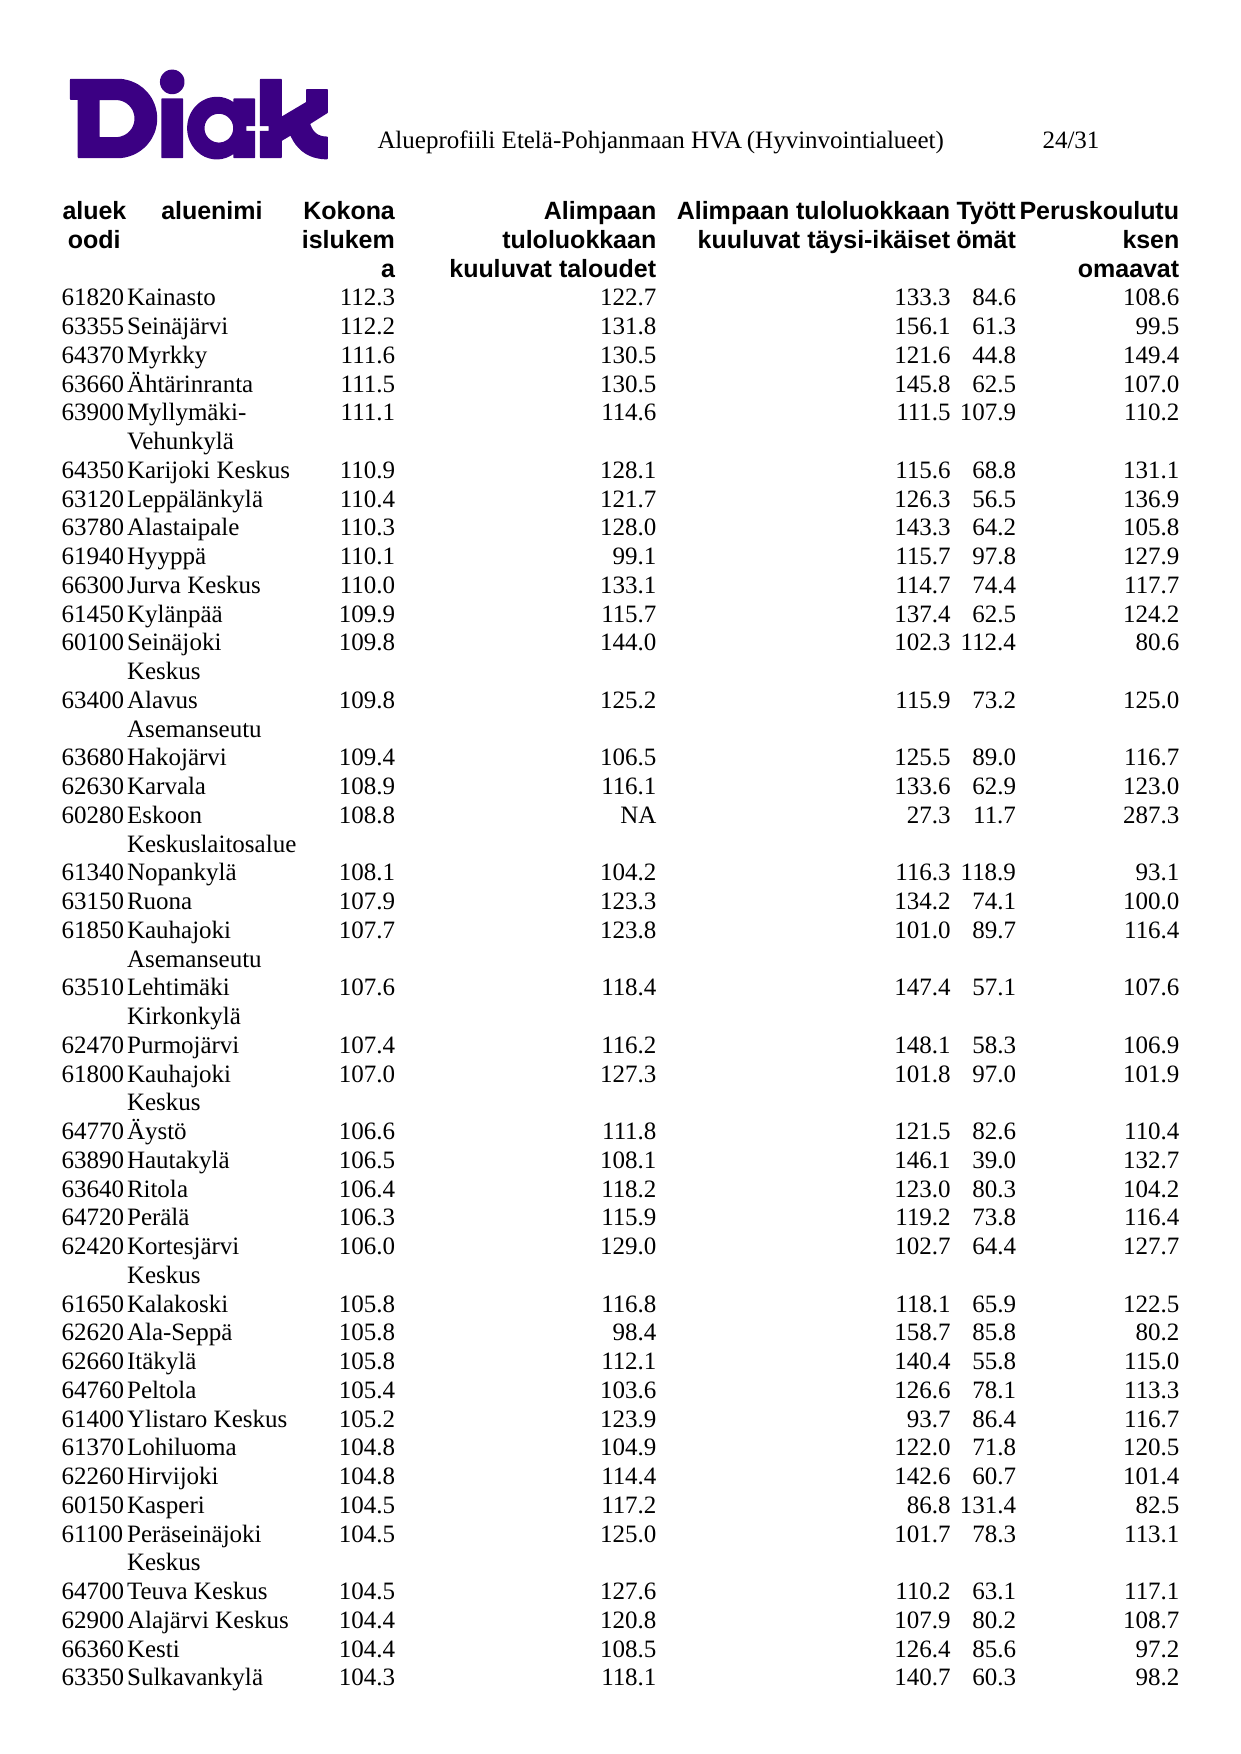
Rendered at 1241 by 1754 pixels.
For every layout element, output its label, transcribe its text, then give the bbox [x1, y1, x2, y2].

table_cell 127.9 [1016, 541, 1179, 570]
table_cell Ritola [127, 1174, 297, 1202]
table_cell 140.7 [656, 1663, 950, 1691]
table_header Peruskoulutuksen omaavat [1016, 196, 1179, 282]
table_cell 123.9 [395, 1404, 656, 1432]
table_cell 64720 [61, 1203, 127, 1231]
table_cell 125.5 [656, 743, 950, 771]
table_cell 123.0 [1016, 771, 1179, 800]
table_cell 114.7 [656, 570, 950, 599]
table_cell 89.7 [950, 915, 1016, 972]
table_cell 106.5 [297, 1145, 395, 1174]
table_cell 60.3 [950, 1663, 1016, 1691]
table_cell 104.3 [297, 1663, 395, 1691]
table_cell 107.4 [297, 1030, 395, 1059]
table_cell 137.4 [656, 599, 950, 627]
table_cell 121.6 [656, 340, 950, 369]
table_cell 149.4 [1016, 340, 1179, 369]
table_cell 64770 [61, 1116, 127, 1145]
table_cell 110.0 [297, 570, 395, 599]
table_cell 109.4 [297, 743, 395, 771]
table_cell 97.2 [1016, 1634, 1179, 1662]
table_cell 133.6 [656, 771, 950, 800]
table_cell 117.1 [1016, 1576, 1179, 1605]
table_cell 104.4 [297, 1634, 395, 1662]
table_cell Lehtimäki Kirkonkylä [127, 973, 297, 1030]
table_cell 128.1 [395, 455, 656, 484]
table_cell 64350 [61, 455, 127, 484]
table_cell 109.8 [297, 628, 395, 685]
table_cell 60.7 [950, 1461, 1016, 1490]
table_cell 74.1 [950, 886, 1016, 915]
table_cell 85.6 [950, 1634, 1016, 1662]
table_cell 102.3 [656, 628, 950, 685]
table_cell 125.0 [1016, 685, 1179, 742]
table_cell 61340 [61, 858, 127, 886]
table_cell 55.8 [950, 1346, 1016, 1375]
table_cell 114.6 [395, 398, 656, 455]
table_cell 100.0 [1016, 886, 1179, 915]
table_cell 80.2 [1016, 1318, 1179, 1346]
table_cell 64760 [61, 1375, 127, 1404]
table_cell 111.8 [395, 1116, 656, 1145]
table_cell 111.1 [297, 398, 395, 455]
table_cell 106.5 [395, 743, 656, 771]
table_cell Hakojärvi [127, 743, 297, 771]
table_cell 130.5 [395, 369, 656, 397]
table_cell 73.8 [950, 1203, 1016, 1231]
table_cell 111.6 [297, 340, 395, 369]
table_cell 11.7 [950, 800, 1016, 857]
table_cell 140.4 [656, 1346, 950, 1375]
table_cell 63510 [61, 973, 127, 1030]
table_cell Hautakylä [127, 1145, 297, 1174]
table_cell 120.5 [1016, 1433, 1179, 1461]
table_cell Karvala [127, 771, 297, 800]
table_cell 64.4 [950, 1231, 1016, 1289]
table_cell 61450 [61, 599, 127, 627]
table_cell 85.8 [950, 1318, 1016, 1346]
table_cell 112.2 [297, 311, 395, 340]
table_cell 86.4 [950, 1404, 1016, 1432]
table_cell Peltola [127, 1375, 297, 1404]
table_cell Myrkky [127, 340, 297, 369]
table_cell 106.4 [297, 1174, 395, 1202]
table_header Kokonaislukema [297, 196, 395, 282]
table_cell 109.9 [297, 599, 395, 627]
table_cell 109.8 [297, 685, 395, 742]
table_cell 104.5 [297, 1519, 395, 1576]
table_cell 63660 [61, 369, 127, 397]
table_cell Kalakoski [127, 1289, 297, 1317]
table_cell 121.5 [656, 1116, 950, 1145]
table_cell 108.1 [297, 858, 395, 886]
table_cell 132.7 [1016, 1145, 1179, 1174]
table_cell Ruona [127, 886, 297, 915]
table_cell 128.0 [395, 513, 656, 541]
table_cell NA [395, 800, 656, 857]
table_cell 120.8 [395, 1605, 656, 1634]
table_cell Myllymäki-Vehunkylä [127, 398, 297, 455]
table_cell 61820 [61, 283, 127, 311]
table_cell Hirvijoki [127, 1461, 297, 1490]
table_cell 121.7 [395, 484, 656, 512]
table_cell Peräseinäjoki Keskus [127, 1519, 297, 1576]
table_cell 89.0 [950, 743, 1016, 771]
table_cell 122.5 [1016, 1289, 1179, 1317]
table_cell 143.3 [656, 513, 950, 541]
table_cell Itäkylä [127, 1346, 297, 1375]
table_cell Kainasto [127, 283, 297, 311]
table_cell Jurva Keskus [127, 570, 297, 599]
table_cell 110.2 [656, 1576, 950, 1605]
table_cell 93.7 [656, 1404, 950, 1432]
table_cell 125.2 [395, 685, 656, 742]
table_cell 61800 [61, 1059, 127, 1116]
table_cell 112.3 [297, 283, 395, 311]
table_cell 112.1 [395, 1346, 656, 1375]
table_cell 116.2 [395, 1030, 656, 1059]
table_cell Alajärvi Keskus [127, 1605, 297, 1634]
table_cell 110.2 [1016, 398, 1179, 455]
table_cell 115.0 [1016, 1346, 1179, 1375]
table_cell Lohiluoma [127, 1433, 297, 1461]
table_cell 122.7 [395, 283, 656, 311]
table_cell 107.6 [1016, 973, 1179, 1030]
table_cell 63355 [61, 311, 127, 340]
table_cell 108.5 [395, 1634, 656, 1662]
table_cell 60280 [61, 800, 127, 857]
table_cell 107.9 [297, 886, 395, 915]
table_cell 84.6 [950, 283, 1016, 311]
table_cell 123.8 [395, 915, 656, 972]
table_cell 61850 [61, 915, 127, 972]
table_cell 98.2 [1016, 1663, 1179, 1691]
table_cell 64370 [61, 340, 127, 369]
table_cell 119.2 [656, 1203, 950, 1231]
table_cell Sulkavankylä [127, 1663, 297, 1691]
table_cell 63120 [61, 484, 127, 512]
table_cell 66360 [61, 1634, 127, 1662]
table_cell 131.8 [395, 311, 656, 340]
table_cell 64700 [61, 1576, 127, 1605]
table_cell Nopankylä [127, 858, 297, 886]
table_cell 97.0 [950, 1059, 1016, 1116]
table_cell 61650 [61, 1289, 127, 1317]
table_cell 133.1 [395, 570, 656, 599]
table_cell Kauhajoki Keskus [127, 1059, 297, 1116]
table_cell 101.0 [656, 915, 950, 972]
table_cell 111.5 [656, 398, 950, 455]
table_cell 114.4 [395, 1461, 656, 1490]
table_cell Äystö [127, 1116, 297, 1145]
table_cell 106.3 [297, 1203, 395, 1231]
table_cell 108.7 [1016, 1605, 1179, 1634]
table_cell 63400 [61, 685, 127, 742]
table_cell 63640 [61, 1174, 127, 1202]
table_cell 118.9 [950, 858, 1016, 886]
table_cell 126.3 [656, 484, 950, 512]
table_cell 110.4 [297, 484, 395, 512]
table_cell 61940 [61, 541, 127, 570]
table_cell 65.9 [950, 1289, 1016, 1317]
table_cell Alastaipale [127, 513, 297, 541]
table_cell 116.4 [1016, 915, 1179, 972]
table_cell 61370 [61, 1433, 127, 1461]
table_cell 62.9 [950, 771, 1016, 800]
table_cell 118.1 [656, 1289, 950, 1317]
table_cell 117.2 [395, 1490, 656, 1519]
table_cell 146.1 [656, 1145, 950, 1174]
table_cell 61400 [61, 1404, 127, 1432]
table_cell 104.2 [395, 858, 656, 886]
table_cell 106.0 [297, 1231, 395, 1289]
table_cell 62.5 [950, 599, 1016, 627]
table_cell 112.4 [950, 628, 1016, 685]
table_header Alimpaan tuloluokkaan kuuluvat täysi-ikäiset [656, 196, 950, 282]
table_cell 108.1 [395, 1145, 656, 1174]
table_cell 116.8 [395, 1289, 656, 1317]
table_cell 58.3 [950, 1030, 1016, 1059]
table_cell 107.0 [297, 1059, 395, 1116]
table_cell 101.9 [1016, 1059, 1179, 1116]
table_cell 101.8 [656, 1059, 950, 1116]
table_cell 62620 [61, 1318, 127, 1346]
table_cell 287.3 [1016, 800, 1179, 857]
table_cell 82.5 [1016, 1490, 1179, 1519]
table_cell 116.1 [395, 771, 656, 800]
table_cell 118.4 [395, 973, 656, 1030]
table_cell 80.3 [950, 1174, 1016, 1202]
table_cell 126.4 [656, 1634, 950, 1662]
table_cell Leppälänkylä [127, 484, 297, 512]
table_cell 98.4 [395, 1318, 656, 1346]
table_cell 105.4 [297, 1375, 395, 1404]
table_cell Alavus Asemanseutu [127, 685, 297, 742]
table_cell 123.3 [395, 886, 656, 915]
table_cell 115.9 [395, 1203, 656, 1231]
table_cell 82.6 [950, 1116, 1016, 1145]
table_cell 63900 [61, 398, 127, 455]
table_cell 126.6 [656, 1375, 950, 1404]
table_cell 99.1 [395, 541, 656, 570]
table_cell Kesti [127, 1634, 297, 1662]
table_cell 110.4 [1016, 1116, 1179, 1145]
table_cell 104.2 [1016, 1174, 1179, 1202]
table_cell 107.9 [950, 398, 1016, 455]
table_cell 71.8 [950, 1433, 1016, 1461]
table_cell 108.8 [297, 800, 395, 857]
table_cell 127.6 [395, 1576, 656, 1605]
table_cell Perälä [127, 1203, 297, 1231]
table_cell 61100 [61, 1519, 127, 1576]
table_cell 63.1 [950, 1576, 1016, 1605]
table_cell 62260 [61, 1461, 127, 1490]
table_cell 118.1 [395, 1663, 656, 1691]
table_cell 44.8 [950, 340, 1016, 369]
table_cell 115.9 [656, 685, 950, 742]
table_cell 156.1 [656, 311, 950, 340]
table_cell 130.5 [395, 340, 656, 369]
table_cell 122.0 [656, 1433, 950, 1461]
table_cell Kylänpää [127, 599, 297, 627]
table_cell 107.9 [656, 1605, 950, 1634]
table_cell 74.4 [950, 570, 1016, 599]
table_cell Ylistaro Keskus [127, 1404, 297, 1432]
table_cell 78.1 [950, 1375, 1016, 1404]
table_cell 104.9 [395, 1433, 656, 1461]
table_header aluekoodi [61, 196, 127, 282]
table_cell 124.2 [1016, 599, 1179, 627]
table_cell Karijoki Keskus [127, 455, 297, 484]
table_cell Eskoon Keskuslaitosalue [127, 800, 297, 857]
table_cell Seinäjärvi [127, 311, 297, 340]
table_cell 148.1 [656, 1030, 950, 1059]
table_cell 105.8 [297, 1318, 395, 1346]
table_cell 105.8 [297, 1346, 395, 1375]
table_cell 63350 [61, 1663, 127, 1691]
table_cell 125.0 [395, 1519, 656, 1576]
table_cell 80.2 [950, 1605, 1016, 1634]
table_cell 158.7 [656, 1318, 950, 1346]
table_cell 105.2 [297, 1404, 395, 1432]
table_cell 107.6 [297, 973, 395, 1030]
table_cell 63680 [61, 743, 127, 771]
table_cell 62470 [61, 1030, 127, 1059]
table_cell 106.9 [1016, 1030, 1179, 1059]
table_cell 63150 [61, 886, 127, 915]
table_cell 61.3 [950, 311, 1016, 340]
table_cell 86.8 [656, 1490, 950, 1519]
table_cell 78.3 [950, 1519, 1016, 1576]
table_cell 68.8 [950, 455, 1016, 484]
table_header Alimpaan tuloluokkaan kuuluvat taloudet [395, 196, 656, 282]
table_cell 62900 [61, 1605, 127, 1634]
table_cell 104.4 [297, 1605, 395, 1634]
table_cell 110.3 [297, 513, 395, 541]
table_cell 111.5 [297, 369, 395, 397]
table_cell Teuva Keskus [127, 1576, 297, 1605]
table_cell 101.7 [656, 1519, 950, 1576]
table_cell Kasperi [127, 1490, 297, 1519]
table_cell 129.0 [395, 1231, 656, 1289]
table_cell 115.7 [395, 599, 656, 627]
table_cell 131.4 [950, 1490, 1016, 1519]
table_cell 64.2 [950, 513, 1016, 541]
table_cell 147.4 [656, 973, 950, 1030]
table_cell 62.5 [950, 369, 1016, 397]
table_cell Hyyppä [127, 541, 297, 570]
table_cell 103.6 [395, 1375, 656, 1404]
table_cell 39.0 [950, 1145, 1016, 1174]
table_cell Ala-Seppä [127, 1318, 297, 1346]
table_cell 110.9 [297, 455, 395, 484]
table_cell 73.2 [950, 685, 1016, 742]
table_cell 127.7 [1016, 1231, 1179, 1289]
table_cell 105.8 [1016, 513, 1179, 541]
table_cell 102.7 [656, 1231, 950, 1289]
table_cell 56.5 [950, 484, 1016, 512]
table_cell Kortesjärvi Keskus [127, 1231, 297, 1289]
table_cell 115.7 [656, 541, 950, 570]
table_cell 115.6 [656, 455, 950, 484]
table_header Työttömät [950, 196, 1016, 282]
table_cell 144.0 [395, 628, 656, 685]
table_cell 60100 [61, 628, 127, 685]
table_cell 66300 [61, 570, 127, 599]
table_cell 80.6 [1016, 628, 1179, 685]
table_cell 116.4 [1016, 1203, 1179, 1231]
table_cell 104.5 [297, 1576, 395, 1605]
table_cell 63780 [61, 513, 127, 541]
table_cell 142.6 [656, 1461, 950, 1490]
table_cell 62420 [61, 1231, 127, 1289]
table_cell Seinäjoki Keskus [127, 628, 297, 685]
table_cell 99.5 [1016, 311, 1179, 340]
table_cell 105.8 [297, 1289, 395, 1317]
table_cell 101.4 [1016, 1461, 1179, 1490]
table_cell 117.7 [1016, 570, 1179, 599]
table_cell 97.8 [950, 541, 1016, 570]
table_cell 107.0 [1016, 369, 1179, 397]
table_cell 131.1 [1016, 455, 1179, 484]
table_cell 123.0 [656, 1174, 950, 1202]
table_cell 134.2 [656, 886, 950, 915]
table_cell 104.8 [297, 1433, 395, 1461]
table_cell 93.1 [1016, 858, 1179, 886]
table_cell 108.6 [1016, 283, 1179, 311]
table_cell 57.1 [950, 973, 1016, 1030]
table_cell 106.6 [297, 1116, 395, 1145]
table_cell 127.3 [395, 1059, 656, 1116]
table_cell Purmojärvi [127, 1030, 297, 1059]
table_cell 116.3 [656, 858, 950, 886]
table_header aluenimi [127, 196, 297, 282]
table_cell 118.2 [395, 1174, 656, 1202]
table_cell 116.7 [1016, 743, 1179, 771]
table_cell Ähtärinranta [127, 369, 297, 397]
table_cell 27.3 [656, 800, 950, 857]
table_cell 133.3 [656, 283, 950, 311]
table_cell 116.7 [1016, 1404, 1179, 1432]
table_cell Kauhajoki Asemanseutu [127, 915, 297, 972]
table_cell 113.1 [1016, 1519, 1179, 1576]
table_cell 63890 [61, 1145, 127, 1174]
table_cell 136.9 [1016, 484, 1179, 512]
table_cell 62630 [61, 771, 127, 800]
table_cell 104.8 [297, 1461, 395, 1490]
table_cell 113.3 [1016, 1375, 1179, 1404]
table_cell 62660 [61, 1346, 127, 1375]
table_cell 110.1 [297, 541, 395, 570]
table_cell 60150 [61, 1490, 127, 1519]
table_cell 107.7 [297, 915, 395, 972]
table_cell 104.5 [297, 1490, 395, 1519]
table_cell 145.8 [656, 369, 950, 397]
table_cell 108.9 [297, 771, 395, 800]
